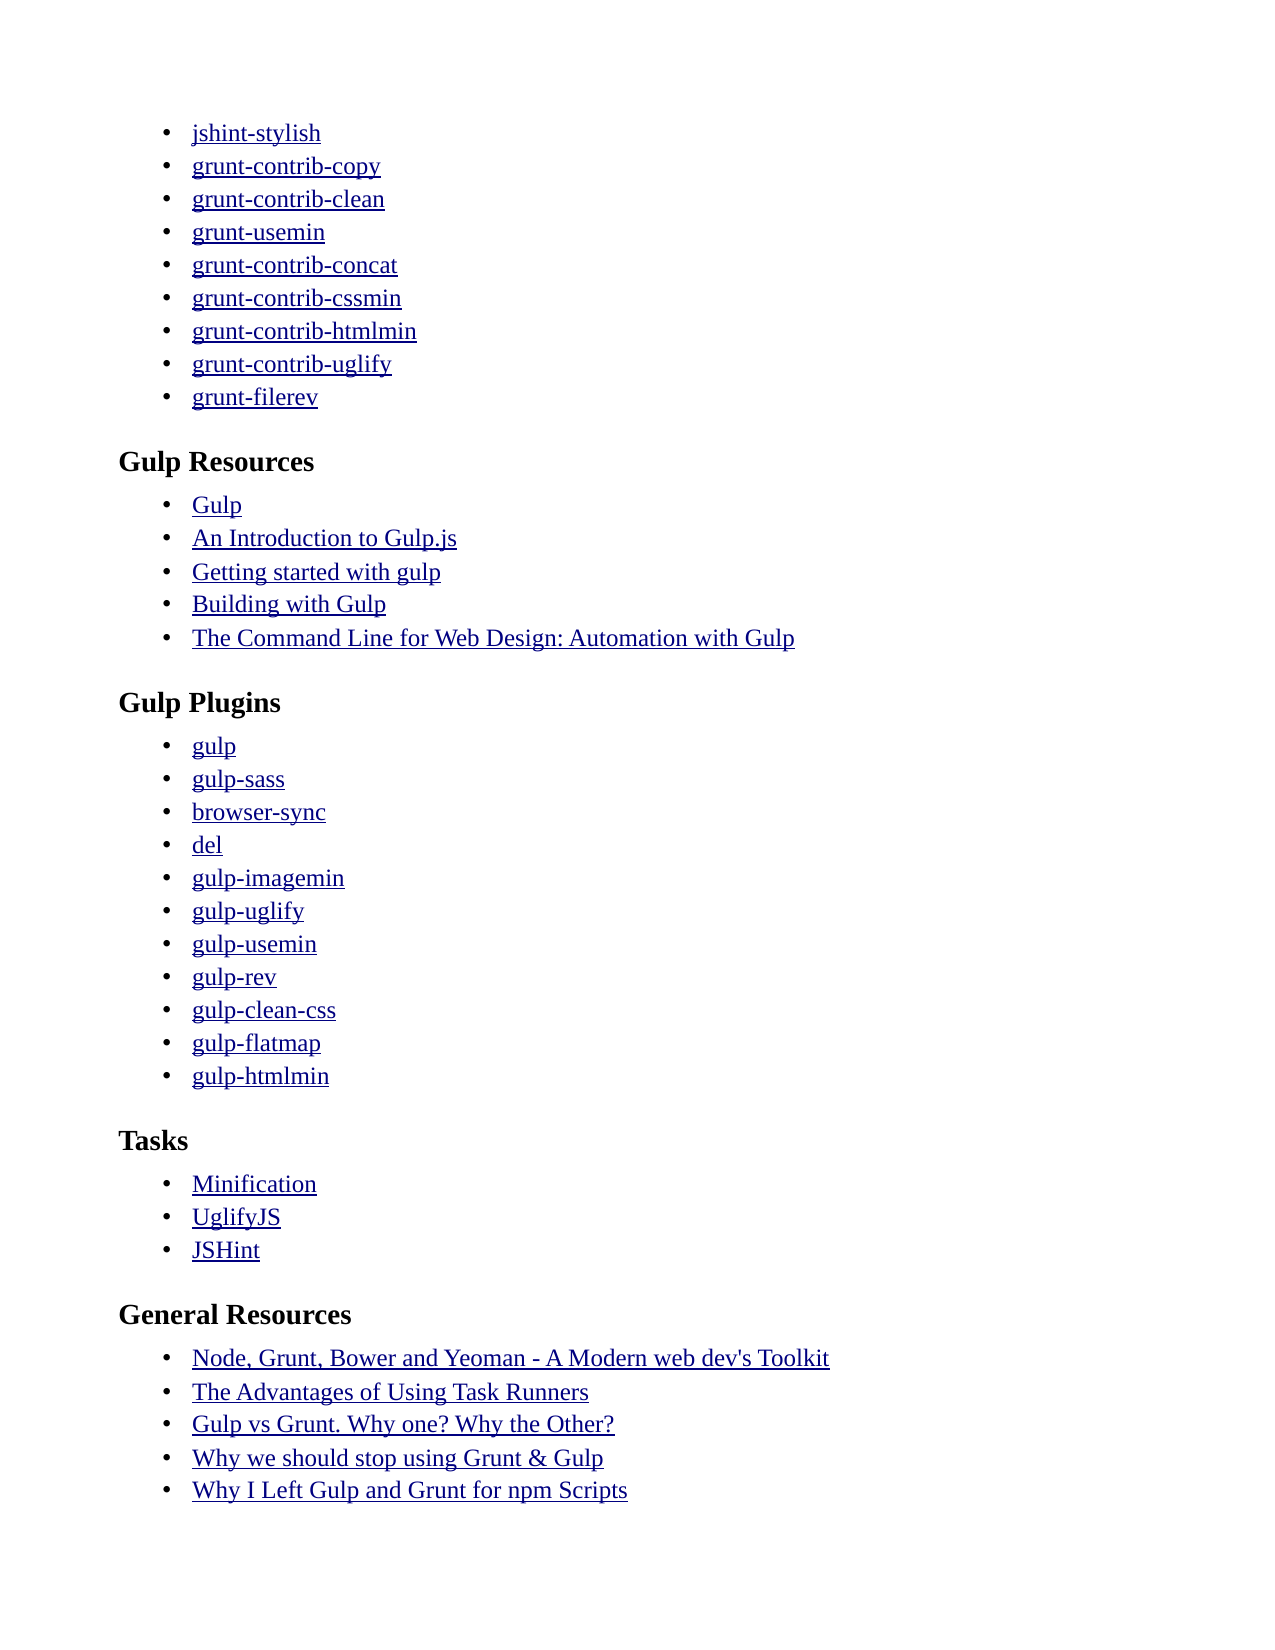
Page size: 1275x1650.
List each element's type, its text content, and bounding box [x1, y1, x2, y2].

list gulp-uglify [162, 896, 1157, 925]
list Getting started with gulp [162, 557, 1157, 585]
list Why we should stop using Grunt & Gulp [162, 1443, 1157, 1471]
list grunt-contrib-copy [162, 151, 1157, 180]
list grunt-contrib-uglify [162, 349, 1157, 378]
list jshint-stylish [162, 118, 1157, 147]
list grunt-contrib-cssmin [162, 283, 1157, 312]
list Gulp vs Grunt. Why one? Why the Other? [162, 1409, 1157, 1438]
list grunt-contrib-clean [162, 184, 1157, 213]
list The Advantages of Using Task Runners [162, 1377, 1157, 1405]
list grunt-usemin [162, 217, 1157, 246]
list gulp-flatmap [162, 1028, 1157, 1057]
list UglifyJS [162, 1202, 1157, 1231]
list gulp-rev [162, 962, 1157, 991]
list Node, Grunt, Bower and Yeoman - A Modern web dev's Toolkit [162, 1343, 1157, 1372]
list An Introduction to Gulp.js [162, 523, 1157, 552]
list Building with Gulp [162, 589, 1157, 618]
subtitle Gulp Plugins [118, 685, 1157, 718]
list gulp-sass [162, 764, 1157, 793]
subtitle Tasks [118, 1123, 1157, 1157]
list grunt-contrib-htmlmin [162, 316, 1157, 345]
list browser-sync [162, 797, 1157, 826]
list Gulp [162, 491, 1157, 519]
list gulp-usemin [162, 929, 1157, 958]
list gulp-clean-css [162, 995, 1157, 1024]
list grunt-filerev [162, 382, 1157, 411]
subtitle General Resources [118, 1297, 1157, 1331]
subtitle Gulp Resources [118, 444, 1157, 478]
list gulp-htmlmin [162, 1061, 1157, 1090]
list del [162, 830, 1157, 859]
list Minification [162, 1169, 1157, 1198]
list Why I Left Gulp and Grunt for npm Scripts [162, 1476, 1157, 1504]
list JSHint [162, 1235, 1157, 1264]
list gulp [162, 731, 1157, 759]
list grunt-contrib-concat [162, 250, 1157, 279]
list The Command Line for Web Design: Automation with Gulp [162, 623, 1157, 651]
list gulp-imagemin [162, 863, 1157, 892]
